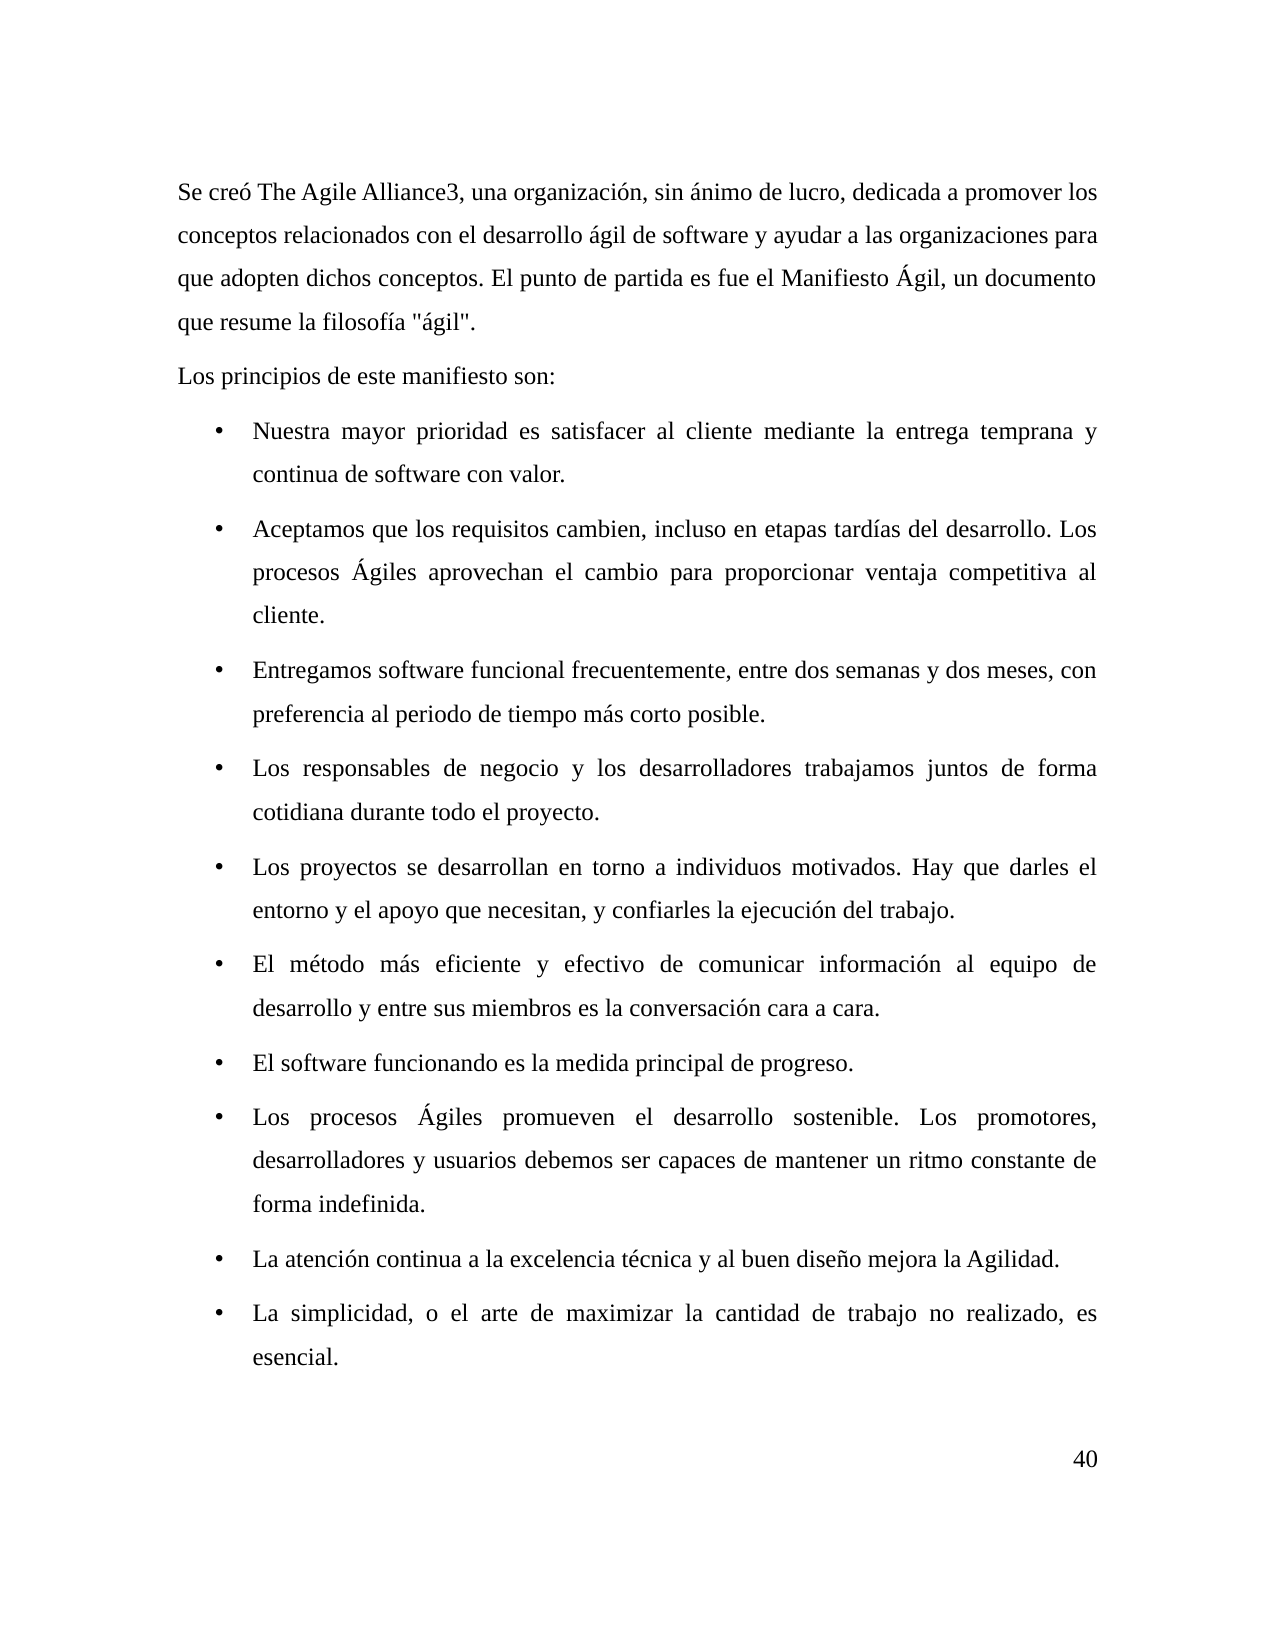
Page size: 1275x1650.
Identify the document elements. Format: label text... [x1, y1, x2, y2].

list Los proyectos se desarrollan en torno a individuos motivados. Hay que darles el entorno y el apoyo que necesitan, y confiarles la ejecución del trabajo. [215, 852, 1098, 923]
list El método más eficiente y efectivo de comunicar información al equipo de desarrollo y entre sus miembros es la conversación cara a cara. [215, 949, 1098, 1021]
list Aceptamos que los requisitos cambien, incluso en etapas tardías del desarrollo. Los procesos Ágiles aprovechan el cambio para proporcionar ventaja competitiva al cliente. [215, 514, 1098, 629]
list La atención continua a la excelencia técnica y al buen diseño mejora la Agilidad. [215, 1244, 1098, 1272]
text Se creó The Agile Alliance3, una organización, sin ánimo de lucro, dedicada a promover los conceptos relacionados con el desarrollo ágil de software y ayudar a las organizaciones para que adopten dichos conceptos. El punto de partida es fue el Manifiesto Ágil, un documento que resume la filosofía "ágil". [177, 177, 1098, 335]
list Los procesos Ágiles promueven el desarrollo sostenible. Los promotores, desarrolladores y usuarios debemos ser capaces de mantener un ritmo constante de forma indefinida. [215, 1102, 1098, 1217]
list El software funcionando es la medida principal de progreso. [215, 1048, 1098, 1076]
text Los principios de este manifiesto son: [177, 361, 1098, 390]
list La simplicidad, o el arte de maximizar la cantidad de trabajo no realizado, es esencial. [215, 1298, 1098, 1370]
list Entregamos software funcional frecuentemente, entre dos semanas y dos meses, con preferencia al periodo de tiempo más corto posible. [215, 656, 1098, 727]
list Nuestra mayor prioridad es satisfacer al cliente mediante la entrega temprana y continua de software con valor. [215, 416, 1098, 488]
list Los responsables de negocio y los desarrolladores trabajamos juntos de forma cotidiana durante todo el proyecto. [215, 753, 1098, 825]
